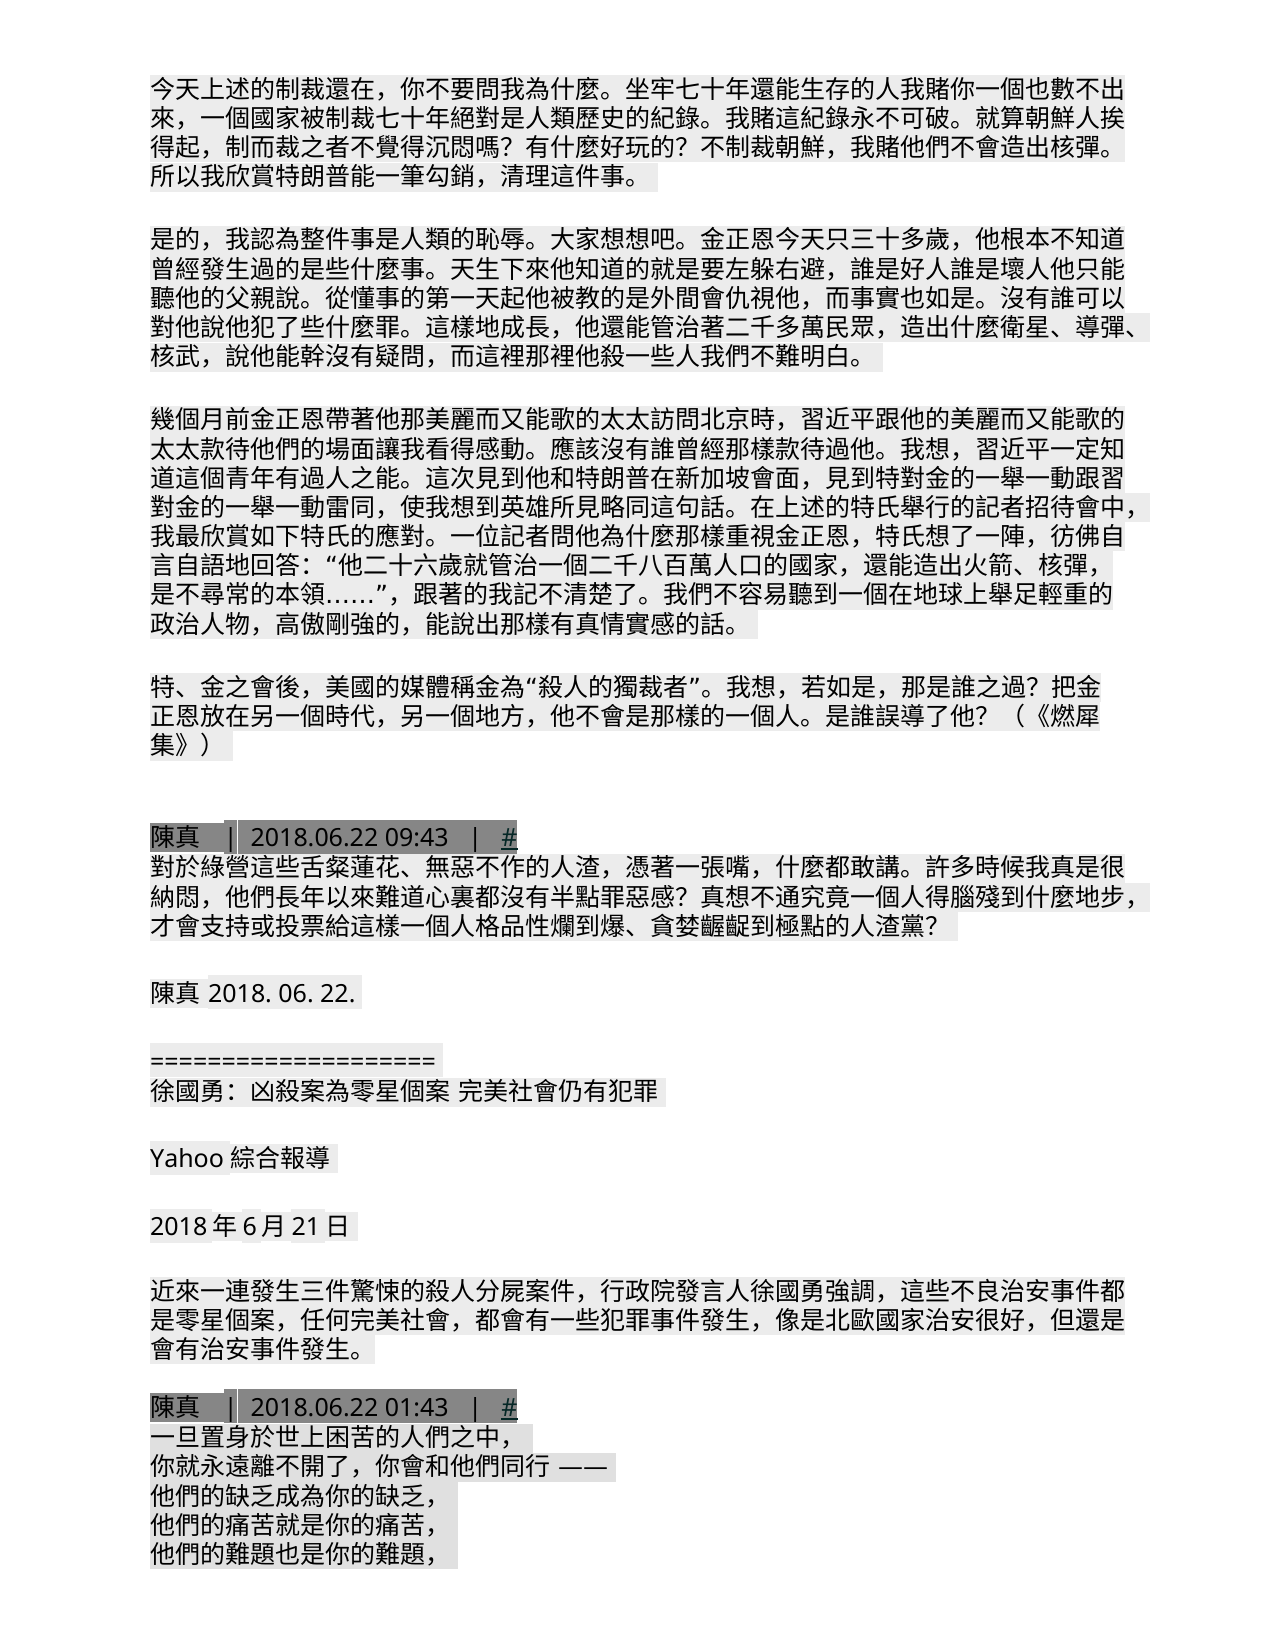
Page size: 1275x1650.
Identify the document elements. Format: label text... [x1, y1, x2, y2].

text 陳真 | 2018.06.22 01:43 | # [150, 1389, 1125, 1423]
text 陳真 | 2018.06.22 09:43 | # [150, 819, 1125, 854]
text 一旦置身於世上困苦的人們之中， 你就永遠離不開了，你會和他們同行 —— 他們的缺乏成為你的缺乏， 他們的痛苦就是你的痛苦， 他們的難題也是你的難題， 他們撫育子女的重擔也成了你的重擔。 你無法離開、忘記他們， 也無法掉頭不顧。 --孫理蓮 插播一則訊息，我有訂閱基督教芥菜種會的電子報。這是一個慈善機構，成立已六十幾年，目前主要關注貧苦兒童與老人。創會者是一位我長年仰慕的人-孫理蓮 (Lillian R. Dickson)宣教士，是一位美國人，1927年就來到台灣，立志為貧苦弱小者服務。當我知道她的事蹟時，她已過世。 如果你打入 "孫理蓮" 三個字去搜尋，就能看到她的一些照片。我有時會拿她來當我的電腦桌面，比方說我最愛這幾張： https://goo.gl/NVpw7M https://www.ct.org.tw/1230495 https://goo.gl/u335Ux https://www.ct.org.tw/1316427 一個人內心的善良，也許自然就會顯現他的外表上。每當我看到她的模樣，心裏總有很深的感動與安慰，就像看到我媽那樣的感覺。善良應該就是世上最美麗最動人的東西了。 主要是想說，這一期的電子報，有底下這樣一個有關剩菜捐贈的儲存方式之訊息，大家不妨捐點錢吧，目標不過才30萬，因此應該很快就能達成，所以我是比較建議不要採用指定項目捐款，好讓他們可以自由運用在其它各個活動項目上。其中最大的一個項目是打算成立一個育幼院，募款目標四億，目前僅募到一億多。 這裏有各種捐款方式： https://www.mustard.org.tw/tab/546 陳真 2018. 06. 22. ============================== https://www.mustard.org.tw/tab/547/id/121 冷凍設備建置 根據衛福部統計，台灣一年約有160萬貧窮人口，然而每年卻丟棄百公噸以上的食物。 基督教芥菜種會以「食物不浪費，社區愛分享」的理念已合作設立155處「社區食物銀行」，透過就近性的服務，及各界分享捐贈的物資，2017年共募集七萬公斤的食物，並有一千戶、共六萬人次受益，將這份愛即時送到社區每位有需要的人。 因新北地區幅員廣闊，擬建置新北食物銀行轉運站肩負轉發新莊、泰山、林口一帶以及桃園市等鄰近區域社區食物銀行物資的重要任務。並於當中設置冰庫以確保民眾所捐贈的生鮮及冷凍冷藏食品等物資可以長久保鮮。 透過社區鄰里及企業、店家自由樂捐，品項與數量常無法預估，對於需冷藏、冷凍的食物常是一大挑戰，雞蛋、魚蝦水產或肉類這些高營養價值的食物對弱勢家庭更是難得，卻因為保存設備不足而忍痛婉拒，令人惋惜。 邀請您除捐贈物資至食物銀行，並也可捐款幫助食物銀行轉運站順利設置冰庫，涓滴細流也可以匯集成大河，使您的愛心發揮最大效用。 募款目標: 300,000元 衛部救字第1061364916號 我願意捐款，支持社區食物銀行轉運站-冷凍設備建置。 吃魚的願望，終於實現了! 「老師，我好久沒有吃到這麼好吃的魚了喔。」大口品嚐鮮魚的沛沛興奮地說著。沛沛在課輔班老師的眼中是個特別瘦弱的孩子，母親因為家暴離婚，帶著還在念國小的沛沛姊妹倆，加上行動不便的阿嬤，學歷不高的媽媽靠著清潔工微薄收入養活一家四口；課輔班老師告訴食物銀行的志工說:「沛沛的爸爸由於收入不固定，也無法穩定地支付贍養費，很少關心探望孩子。所以養家的重擔全在媽媽身上。」 當志工來探訪沛沛家時，媽媽半驚喜半懷疑地問說:「我們真的可以去領食物嗎? 這樣真的太好了!」沛沛媽媽對家裡的境遇淡淡的帶過，但那只空蕩蕩的冰箱說明了這家人生活的窘迫，於是沛沛家成為社區食物銀行的幫助戶，媽媽可以比較安心，知道自己不是孤立無援，而當工作忙不過來無法幫孩子準備晚餐時，沛沛也可以在課輔班吃過飯後再回家。從此，沛沛和媽媽臉上的笑容越來越多了 … 幫助弱勢，為剩食創新價值 在台服務67年，芥菜種會看見社區有需要的人，於是建置食物銀行轉運站，並在社區中成立食物銀行，提供貧困家庭生活物資、共食廚房、社區兒少課輔班餐點...等服務。透過物資分享，減少食物浪費，幫助弱勢，為剩食創造新價值。 邀請您共同支持食物銀行轉運站設置冰庫，與我們一同幫助弱勢，為剩食創造新價值! [150, 1423, 1125, 1569]
text 對於綠營這些舌粲蓮花、無惡不作的人渣，憑著一張嘴，什麼都敢講。許多時候我真是很納悶，他們長年以來難道心裏都沒有半點罪惡感？真想不通究竟一個人得腦殘到什麼地步，才會支持或投票給這樣一個人格品性爛到爆、貪婪齷齪到極點的人渣黨？ 陳真 2018. 06. 22. ==================== 徐國勇：凶殺案為零星個案 完美社會仍有犯罪 Yahoo 綜合報導 2018年6月21日 近來一連發生三件驚悚的殺人分屍案件，行政院發言人徐國勇強調，這些不良治安事件都是零星個案，任何完美社會，都會有一些犯罪事件發生，像是北歐國家治安很好，但還是會有治安事件發生。 [150, 854, 1125, 1364]
text 張五常是我在經濟學領域尊敬的前輩，雖說大學就讀的經濟學，但僅有記住那是一門選擇的行為科學，其他的都是工作後有所體悟，而且大學時代雖已知張五常以台灣三七五減租為研究寫出了《佃農理論》，對他的印象仍然淺薄，直到在壹週刊的專欄上看到他寫的非經濟文章，極為吸引人，回過頭去找他的《經濟解釋》，這才發現了經濟學的廣闊天地。 分享一篇最近他評論川金會的文。 ---- 張五常：看特金會有感 2018年06月19日 08:10 來自张五常的博客 http://zhangwuchang.blog.caixin.com 六月十二日我花了大半天坐在電視前，看一個英語台不斷地報導特朗普與金正恩在新加坡的會面。沒有冷場，而最好看是在結尾時特朗普總統用了長達六十五分鐘的時間回答滿堂記者的提問。看不出有內定的提問者，而特氏氣定神閑，隨意揮灑，措辭誠懇、坦白、有深度，是里根總統以來我見過最好的美國總統接受公開提問的表現了。我們要知道當年的里根是在大場面能應對自如的一個天才。特朗普沒有里根那麼流利，說英語的措辭也差一點，但他的回應到題而又有內容，言之成理，值得欣賞。他也表達著誠懇的一面，讓我相信他說的。 三方共贏的局面 落實特朗普所言，朝、美、中三方都會是大贏家。美、朝雙方簽訂那份協議讓美國的媒體與被訪問的人物認為內容過於簡略，不夠具體。我認為有細節的實質的協議，早就通過習近平、文在寅、特朗普三位主要人物達成共識，這次會議只是為了要在將來的歷史注冊。棄核這回事顯然是有著一些麻煩的程序，要有人監察，美、朝雙方要逐步處理，需要時間。我個人的感受是朝鮮棄核的誠意是可信的。美國的媒體歷來對政治人物有懷疑——這麼重要的協議當然有可疑之處。但我相信金正恩這個人，也相信特朗普的感受。我不同意美方說的，要等到朝方完全處理好棄核之後才解除制裁。我認為制裁應該立刻解除，朝鮮不履行約定的才考慮放回去。 說中國也是大贏家，因為特朗普在回答記者時說會放棄與南韓的聯合軍事演習，也會考慮撤走在韓國駐守的美軍。他提出的理由簡單明確：太貴，就是韓國出一部分錢也太貴。我相信他。這樣，對中國而言，會變成東線無戰事，當然是大吉大利了。其實，說起來，朝鮮棄核對中國的利益比對美國為大。朝、中兩國是比鄰，俄羅斯也是，只是朝鮮離北京甚近。習近平盡力勸導容易理解。 這就帶到諾貝爾和平獎這個話題。這個歷來多受爭議的獎項，為朝鮮棄核頒發是不會有爭議的了。問題是要給誰才對。首選看來是特朗普——在這次特金會之前美國說他會獲該獎的言論甚囂塵上。習近平呢？他從中穿針引線是明確的，可能是最關鍵的人物，可惜外間沒有誰知道他究竟作了些什麼，應該與該獎無緣。但金正恩知道，由他提名習近平會有很大的說服力。文在寅也貢獻不少，理據是如果韓國的前總統還在掌政，朝鮮棄核是不可能的。有趣是問金正恩應否也獲該獎。我認為他也有獲獎的理由：他造核武是被迫而為，要為朝鮮的民眾爭取國際上的尊重與國際市場對朝鮮的開放。要造出核彈才能獲得禮待，是人類對自己的侮辱。讀者可能覺得我這樣說有點無稽，但我年輕時經歷過的情況使我對朝鮮有不容易磨滅的同情心。 思往事可堪回首 一九四五年，二戰終結，我回到香港後再轉到佛山的華英中學附小念書。雖然當時家境不窮，但家中要讀書的子女不少，而二戰後很少人有多餘錢。當時佛山的華英（今天稱一中）的食宿費遠比香港相宜，母親就把我送到那裡寄宿。那時我九歲。 在華英三年，我凡試必敗，一九四八年被逐出校門。可幸當時小六的班主任是一位姓呂的老師，他不讓我及格時把我帶到校園的一處無人的角落，說我不能升級是因為我想得過於奇特，沒有人懂得怎樣教，但他補充說有朝一日，遇到高人指導在學問上我會走得很遠。 一九四八年回港後我就讀於灣仔書院，成績不好，但奇怪地可以升級。後來升到皇仁書院那間名校，留級一年，第二年再留就被逐出校門了。幾位同學告訴我，這第二年不能升級是因為國文老師不喜歡我。他們說沒有見過中文作文那一定要及格才能升級的主要科只差一分而不及格的。離開皇仁我在父親的商店工作了三年，然後趁訪加拿大洽商生意的機會，決定留在北美求學，以超齡的資格進入了洛杉磯加大讀本科。那時我近二十四歲。七年多後寫好《佃農理論》，再兩年在西雅圖華大升為正教授，一九八二年回港任教職與跟進中國的開放改革。 有兩件跟本文有關的事我記得清楚。其一是韓戰於一九五〇年開始後，約兩年我在佛山華英的幾位舊同學參與該戰爭，傳來的消息皆醉臥沙場，那時這些同學約十六歲。第二件事是我們香港的家在西灣河，在西灣河與筲箕灣之間有一處叫銅利棧，在海之濱，人們喜歡在那裡坐艇出去釣魚。我好玩，喜歡到處跑。在深夜，我在銅利棧兩次見到有人在那裡走私裝貨上船，都是汽油及西藥，據說是朝鮮戰爭所需。有上述的經歷，當在一九八二年回港時知道朝鮮還被制裁，我不管誰對誰錯，只覺得何不近人情之甚也！朝鮮人究竟犯了些什麼罪呢？不久前在電視看到一套美國舊電影，稱《麥克阿瑟傳》，怎樣看朝鮮也無罪。 還制裁朝鮮是無聊之舉 今天上述的制裁還在，你不要問我為什麼。坐牢七十年還能生存的人我賭你一個也數不出來，一個國家被制裁七十年絕對是人類歷史的紀錄。我賭這紀錄永不可破。就算朝鮮人挨得起，制而裁之者不覺得沉悶嗎？有什麼好玩的？不制裁朝鮮，我賭他們不會造出核彈。所以我欣賞特朗普能一筆勾銷，清理這件事。 是的，我認為整件事是人類的恥辱。大家想想吧。金正恩今天只三十多歲，他根本不知道曾經發生過的是些什麼事。天生下來他知道的就是要左躲右避，誰是好人誰是壞人他只能聽他的父親說。從懂事的第一天起他被教的是外間會仇視他，而事實也如是。沒有誰可以對他說他犯了些什麼罪。這樣地成長，他還能管治著二千多萬民眾，造出什麼衛星、導彈、核武，說他能幹沒有疑問，而這裡那裡他殺一些人我們不難明白。 幾個月前金正恩帶著他那美麗而又能歌的太太訪問北京時，習近平跟他的美麗而又能歌的太太款待他們的場面讓我看得感動。應該沒有誰曾經那樣款待過他。我想，習近平一定知道這個青年有過人之能。這次見到他和特朗普在新加坡會面，見到特對金的一舉一動跟習對金的一舉一動雷同，使我想到英雄所見略同這句話。在上述的特氏舉行的記者招待會中，我最欣賞如下特氏的應對。一位記者問他為什麼那樣重視金正恩，特氏想了一陣，彷佛自言自語地回答：“他二十六歲就管治一個二千八百萬人口的國家，還能造出火箭、核彈，是不尋常的本領……”，跟著的我記不清楚了。我們不容易聽到一個在地球上舉足輕重的政治人物，高傲剛強的，能說出那樣有真情實感的話。 特、金之會後，美國的媒體稱金為“殺人的獨裁者”。我想，若如是，那是誰之過？把金正恩放在另一個時代，另一個地方，他不會是那樣的一個人。是誰誤導了他？（《燃犀集》） [150, 75, 1125, 761]
